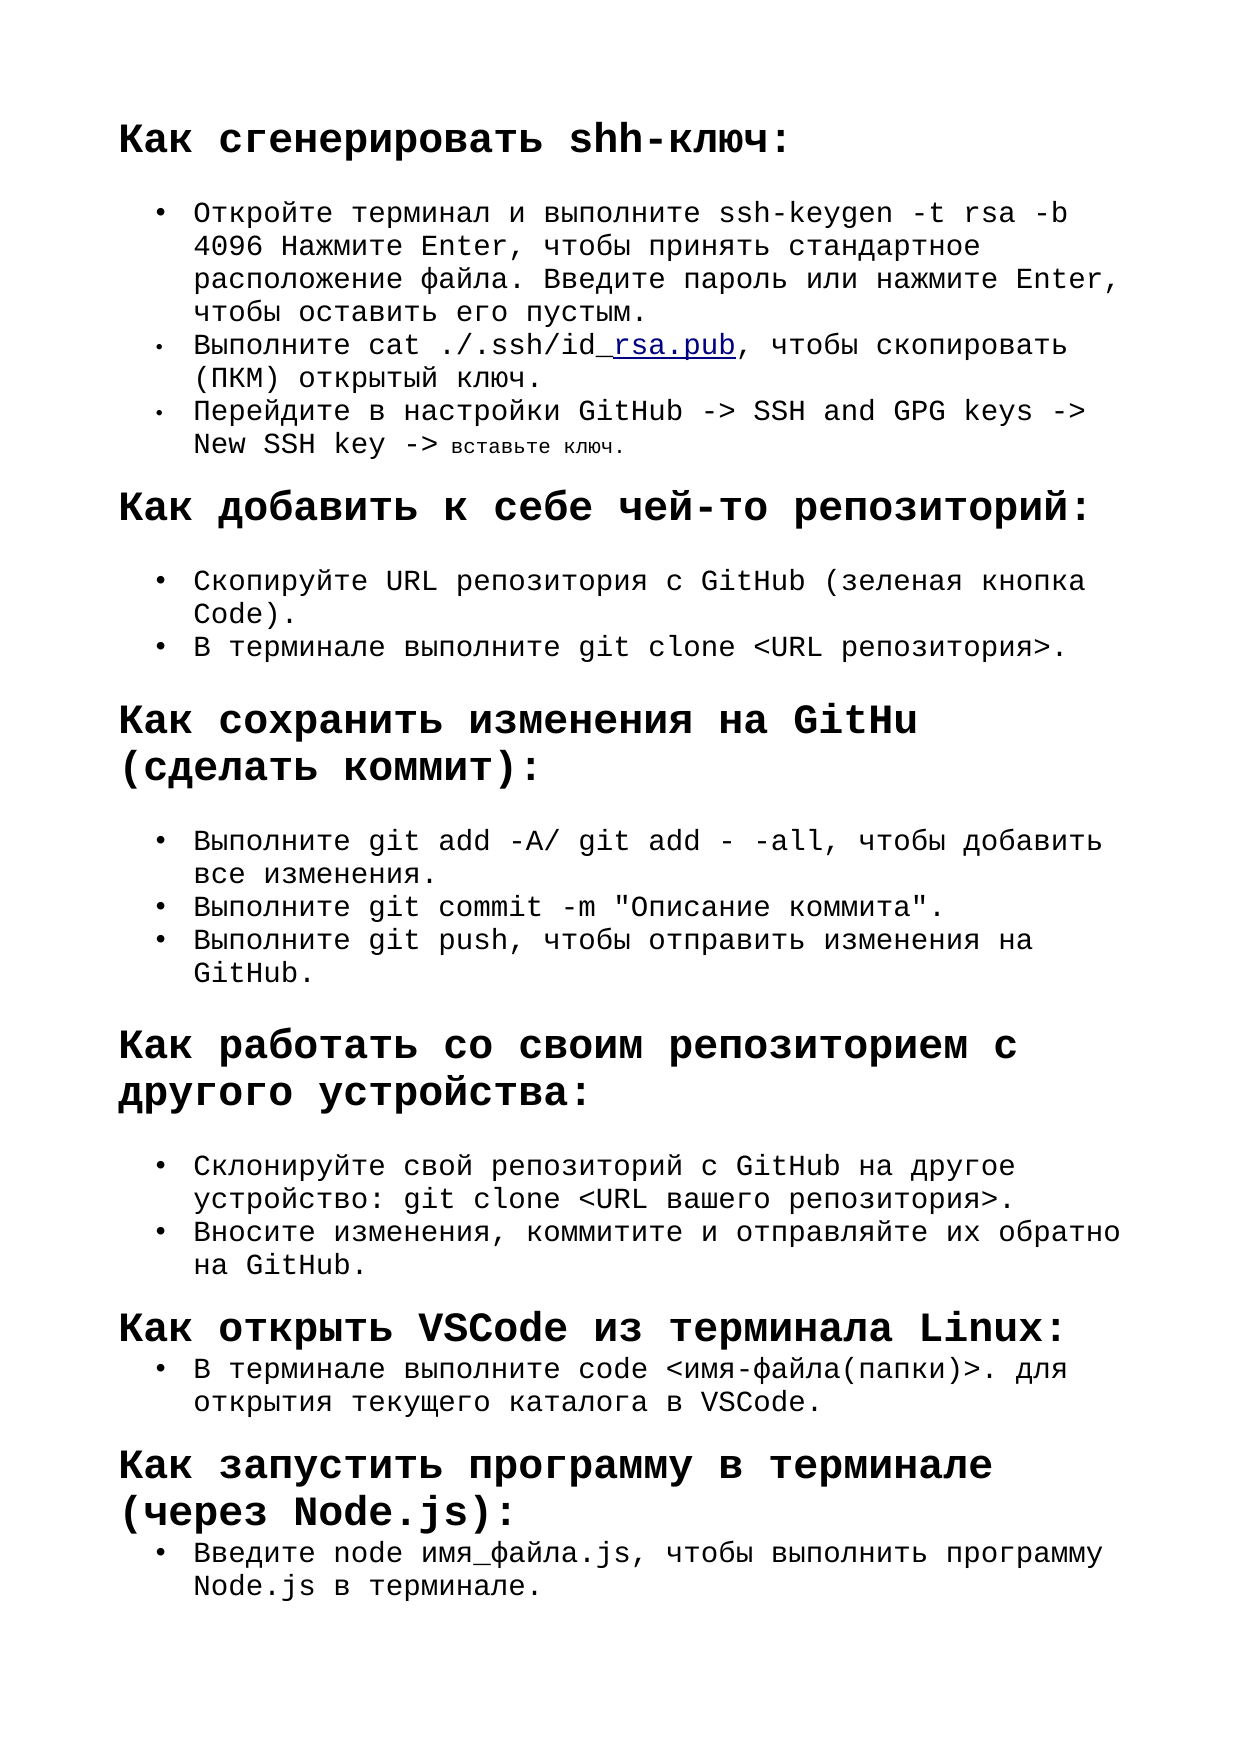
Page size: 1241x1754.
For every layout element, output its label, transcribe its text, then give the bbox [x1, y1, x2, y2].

list Вносите изменения, коммитите и отправляйте их обратно на GitHub. [156, 1217, 1122, 1283]
text Как запустить программу в терминале (через Node.js): [118, 1444, 1122, 1538]
list Перейдите в настройки GitHub -> SSH and GPG keys -> New SSH key -> вставьте ключ. [156, 396, 1122, 462]
text Как добавить к себе чей-то репозиторий: [118, 486, 1122, 533]
text Как сгенерировать shh-ключ: [118, 118, 1122, 165]
list Выполните git add -A/ git add - -all, чтобы добавить все изменения. [156, 826, 1122, 892]
list Откройте терминал и выполните ssh-keygen -t rsa -b 4096 Нажмите Enter, чтобы принять стандартное расположение файла. Введите пароль или нажмите Enter, чтобы оставить его пустым. [156, 198, 1122, 330]
list Скопируйте URL репозитория с GitHub (зеленая кнопка Code). [156, 566, 1122, 632]
text Как открыть VSCode из терминала Linux: [118, 1307, 1122, 1354]
list В терминале выполните code <имя-файла(папки)>. для открытия текущего каталога в VSCode. [156, 1354, 1122, 1420]
list Склонируйте свой репозиторий с GitHub на другое устройство: git clone <URL вашего репозитория>. [156, 1151, 1122, 1217]
text Как работать со своим репозиторием с другого устройства: [118, 1024, 1122, 1118]
text Как сохранить изменения на GitHu (сделать коммит): [118, 698, 1122, 793]
list В терминале выполните git clone <URL репозитория>. [156, 632, 1122, 665]
list Выполните cat ./.ssh/id_rsa.pub, чтобы скопировать (ПКМ) открытый ключ. [156, 330, 1122, 396]
list Выполните git push, чтобы отправить изменения на GitHub. [156, 925, 1122, 991]
list Введите node имя_файла.js, чтобы выполнить программу Node.js в терминале. [156, 1538, 1122, 1604]
list Выполните git commit -m "Описание коммита". [156, 892, 1122, 925]
